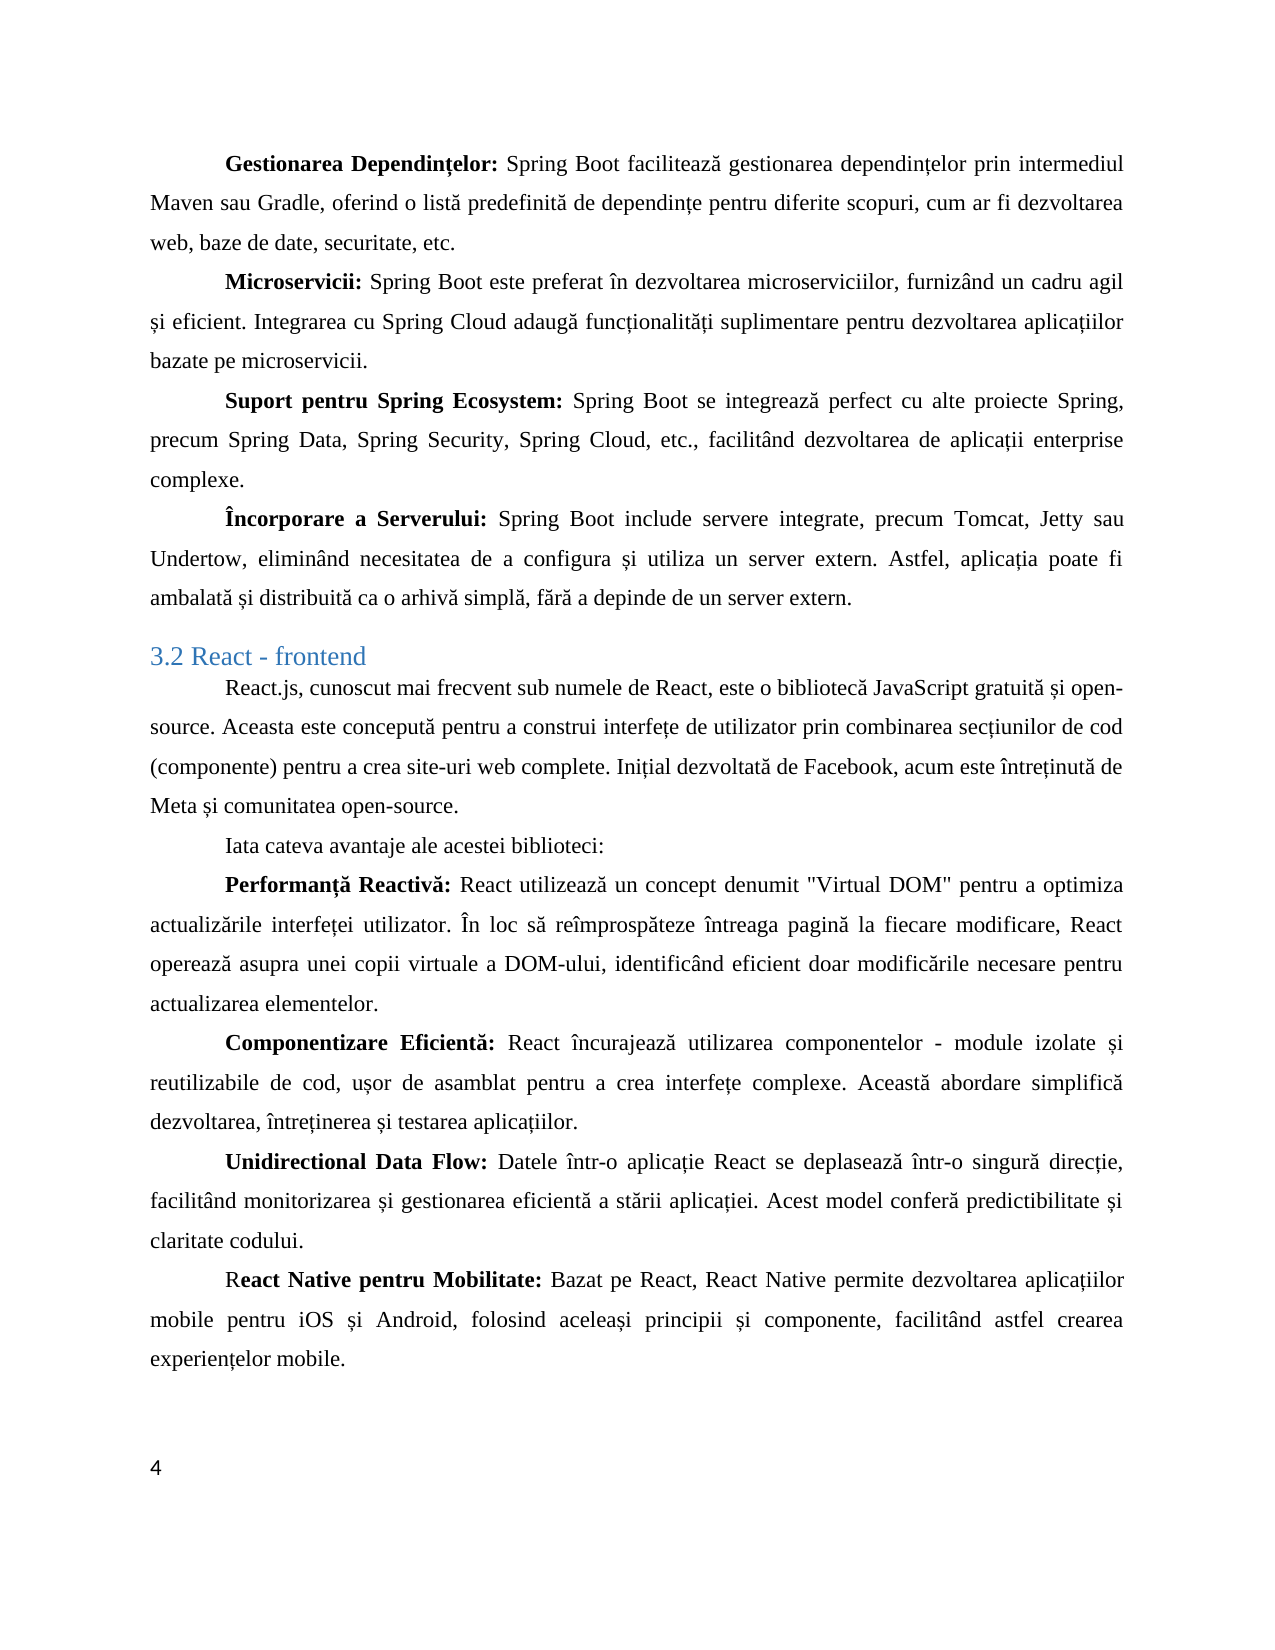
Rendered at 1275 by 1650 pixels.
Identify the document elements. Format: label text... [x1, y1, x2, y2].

list Suport pentru Spring Ecosystem: Spring Boot se integrează perfect cu alte proiecte Spring, precum Spring Data, Spring Security, Spring Cloud, etc., facilitând dezvoltarea de aplicații enterprise complexe. [150, 387, 1125, 492]
list Încorporare a Serverului: Spring Boot include servere integrate, precum Tomcat, Jetty sau Undertow, eliminând necesitatea de a configura și utiliza un server extern. Astfel, aplicația poate fi ambalată și distribuită ca o arhivă simplă, fără a depinde de un server extern. [150, 505, 1125, 611]
list Performanță Reactivă: React utilizează un concept denumit "Virtual DOM" pentru a optimiza actualizările interfeței utilizator. În loc să reîmprospăteze întreaga pagină la fiecare modificare, React operează asupra unei copii virtuale a DOM-ului, identificând eficient doar modificările necesare pentru actualizarea elementelor. [150, 871, 1125, 1016]
list Unidirectional Data Flow: Datele într-o aplicație React se deplasează într-o singură direcție, facilitând monitorizarea și gestionarea eficientă a stării aplicației. Acest model conferă predictibilitate și claritate codului. [150, 1148, 1125, 1253]
list React.js, cunoscut mai frecvent sub numele de React, este o bibliotecă JavaScript gratuită și open-source. Aceasta este concepută pentru a construi interfețe de utilizator prin combinarea secțiunilor de cod (componente) pentru a crea site-uri web complete. Inițial dezvoltată de Facebook, acum este întreținută de Meta și comunitatea open-source. [150, 674, 1125, 819]
list React Native pentru Mobilitate: Bazat pe React, React Native permite dezvoltarea aplicațiilor mobile pentru iOS și Android, folosind aceleași principii și componente, facilitând astfel crearea experiențelor mobile. [150, 1266, 1125, 1371]
list Microservicii: Spring Boot este preferat în dezvoltarea microserviciilor, furnizând un cadru agil și eficient. Integrarea cu Spring Cloud adaugă funcționalități suplimentare pentru dezvoltarea aplicațiilor bazate pe microservicii. [150, 268, 1125, 374]
list Componentizare Eficientă: React încurajează utilizarea componentelor - module izolate și reutilizabile de cod, ușor de asamblat pentru a crea interfețe complexe. Această abordare simplifică dezvoltarea, întreținerea și testarea aplicațiilor. [150, 1029, 1125, 1134]
list Gestionarea Dependințelor: Spring Boot facilitează gestionarea dependințelor prin intermediul Maven sau Gradle, oferind o listă predefinită de dependințe pentru diferite scopuri, cum ar fi dezvoltarea web, baze de date, securitate, etc. [150, 150, 1125, 255]
list Iata cateva avantaje ale acestei biblioteci: [150, 832, 1125, 858]
subtitle 3.2 React - frontend [150, 640, 1125, 672]
